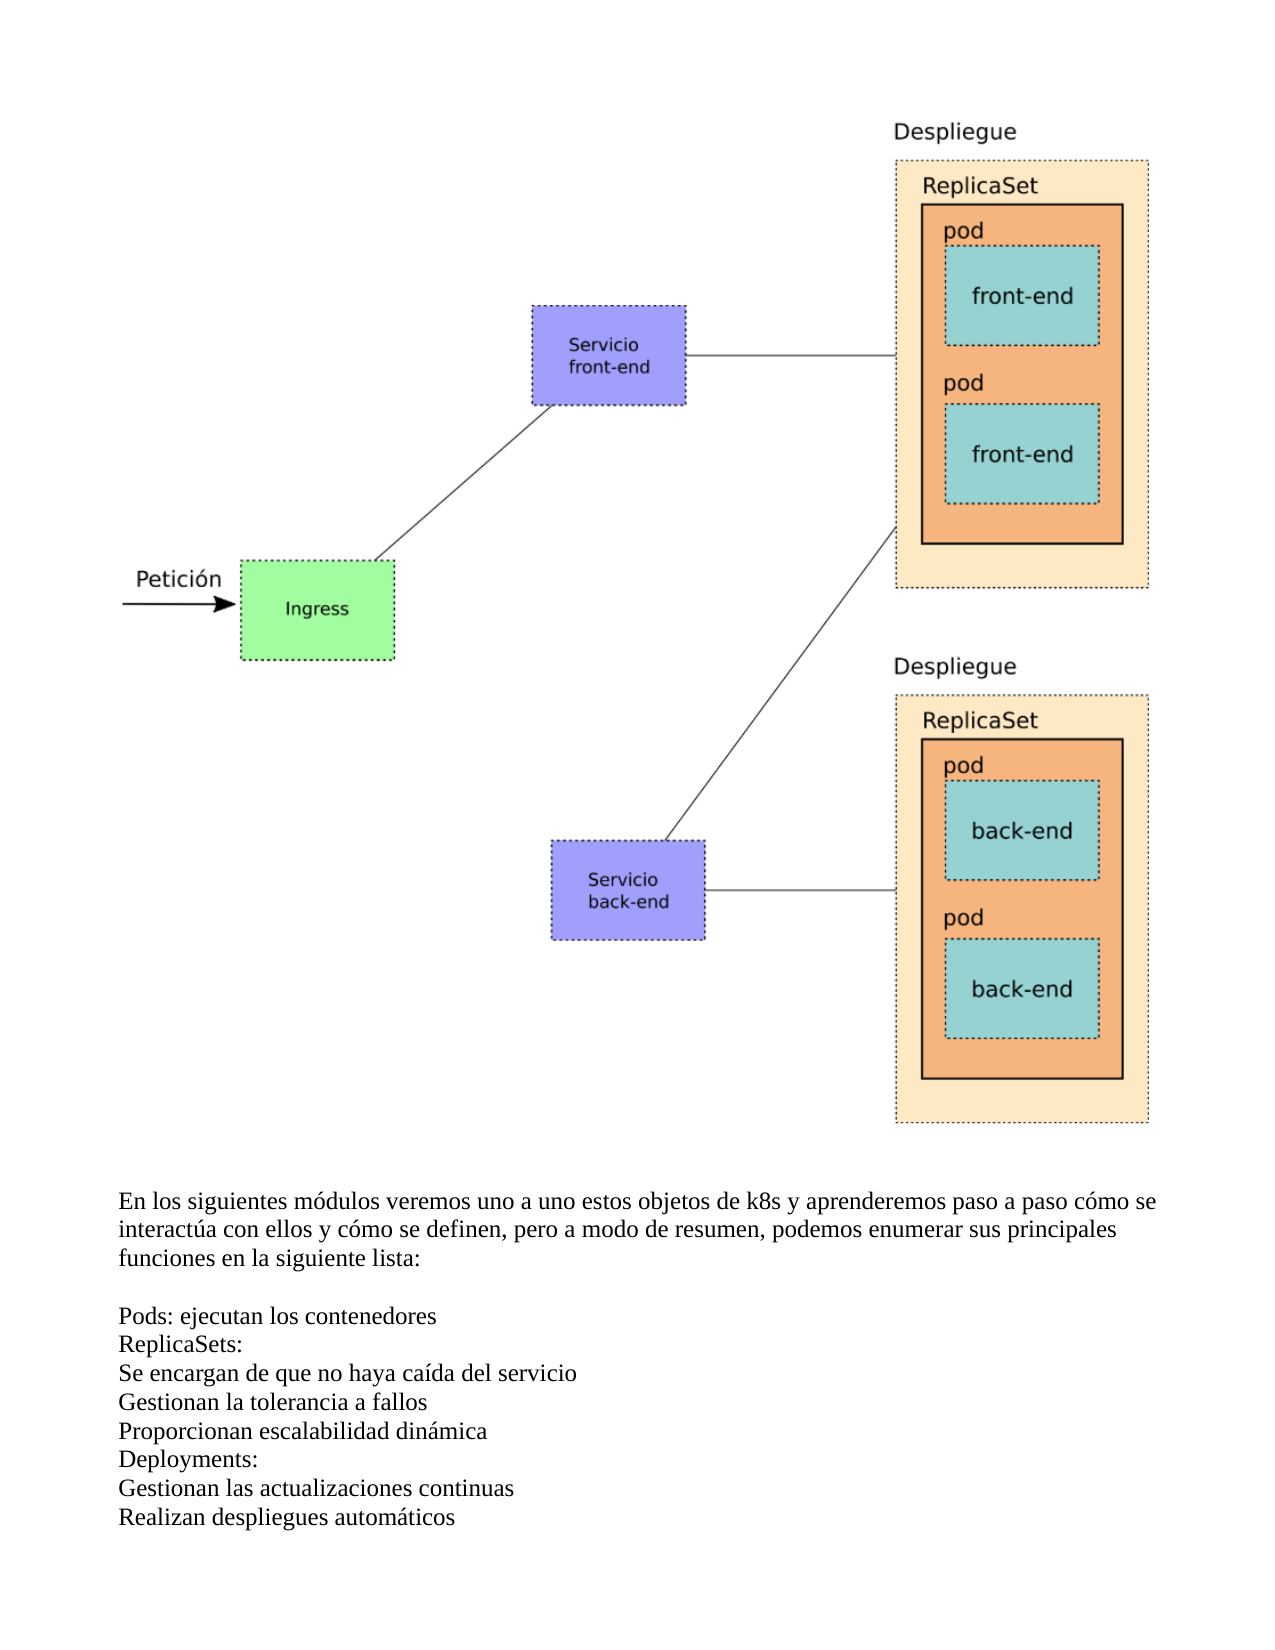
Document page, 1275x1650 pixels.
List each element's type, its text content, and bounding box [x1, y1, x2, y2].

text Gestionan la tolerancia a fallos [118, 1387, 1157, 1416]
text Pods: ejecutan los contenedores [118, 1301, 1157, 1329]
text Gestionan las actualizaciones continuas [118, 1473, 1157, 1502]
picture [118, 118, 1157, 1129]
text Proporcionan escalabilidad dinámica [118, 1416, 1157, 1444]
text Realizan despliegues automáticos [118, 1502, 1157, 1531]
text En los siguientes módulos veremos uno a uno estos objetos de k8s y aprenderemos paso a paso cómo se interactúa con ellos y cómo se definen, pero a modo de resumen, podemos enumerar sus principales funciones en la siguiente lista: [118, 1186, 1157, 1272]
text Se encargan de que no haya caída del servicio [118, 1358, 1157, 1387]
text Deployments: [118, 1444, 1157, 1473]
text ReplicaSets: [118, 1329, 1157, 1358]
